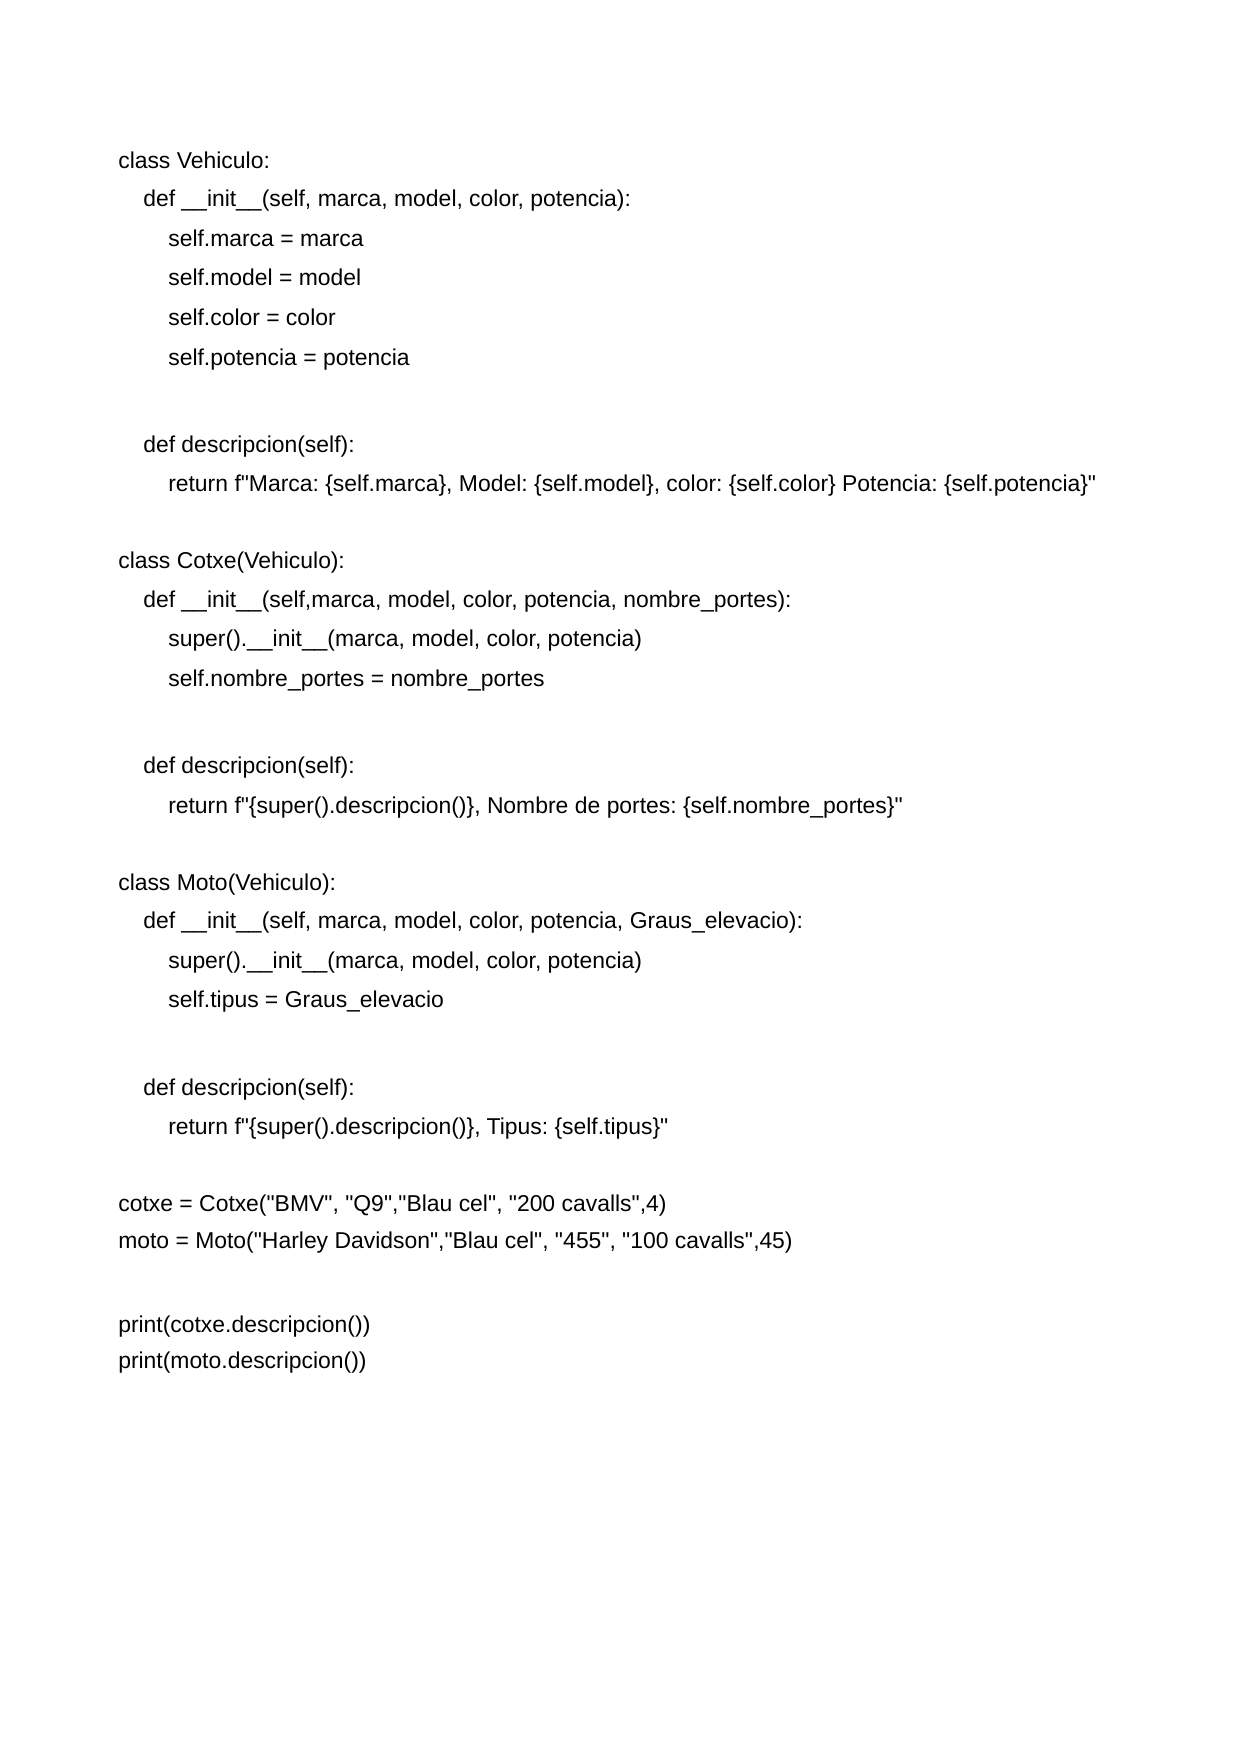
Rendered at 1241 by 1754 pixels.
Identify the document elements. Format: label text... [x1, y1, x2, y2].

text return f"Marca: {self.marca}, Model: {self.model}, color: {self.color} Potencia: {self.potencia}" [118, 468, 1122, 497]
text cotxe = Cotxe("BMV", "Q9","Blau cel", "200 cavalls",4) [118, 1190, 1122, 1217]
text return f"{super().descripcion()}, Nombre de portes: {self.nombre_portes}" [118, 790, 1122, 818]
text self.tipus = Graus_elevacio [118, 984, 1122, 1013]
text print(cotxe.descripcion()) [118, 1311, 1122, 1337]
text self.potencia = potencia [118, 342, 1122, 370]
text class Vehiculo: [118, 147, 1122, 173]
text def __init__(self, marca, model, color, potencia, Graus_elevacio): [118, 905, 1122, 934]
text super().__init__(marca, model, color, potencia) [118, 945, 1122, 974]
text moto = Moto("Harley Davidson","Blau cel", "455", "100 cavalls",45) [118, 1227, 1122, 1253]
text self.color = color [118, 302, 1122, 331]
text self.nombre_portes = nombre_portes [118, 663, 1122, 692]
text return f"{super().descripcion()}, Tipus: {self.tipus}" [118, 1111, 1122, 1140]
text def descripcion(self): [118, 429, 1122, 457]
text print(moto.descripcion()) [118, 1347, 1122, 1373]
text class Moto(Vehiculo): [118, 869, 1122, 895]
text self.model = model [118, 262, 1122, 291]
text def __init__(self,marca, model, color, potencia, nombre_portes): [118, 584, 1122, 613]
text super().__init__(marca, model, color, potencia) [118, 623, 1122, 652]
text def descripcion(self): [118, 750, 1122, 779]
text def __init__(self, marca, model, color, potencia): [118, 183, 1122, 212]
text class Cotxe(Vehiculo): [118, 547, 1122, 574]
text self.marca = marca [118, 223, 1122, 252]
text def descripcion(self): [118, 1072, 1122, 1100]
